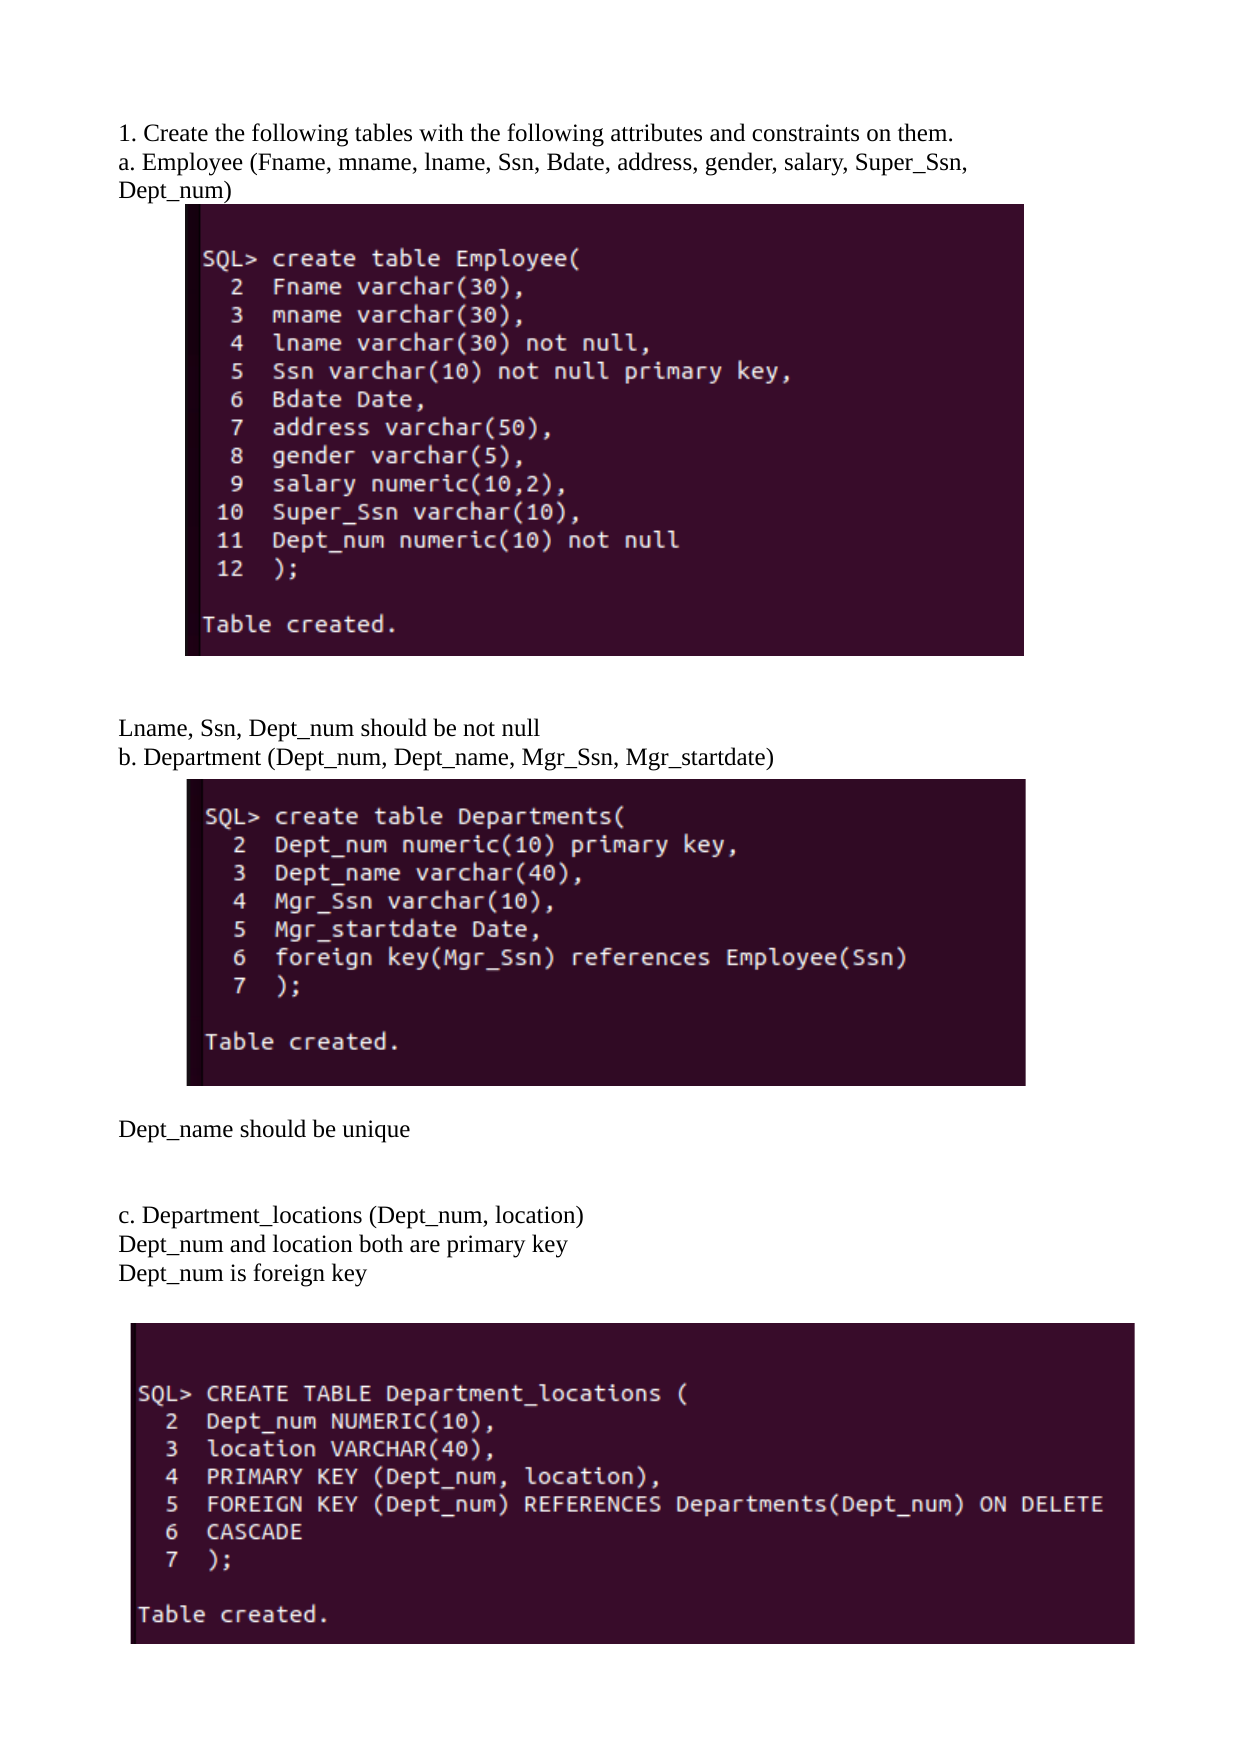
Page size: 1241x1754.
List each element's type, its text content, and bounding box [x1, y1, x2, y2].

text a. Employee (Fname, mname, lname, Ssn, Bdate, address, gender, salary, Super_Ssn, [118, 147, 1122, 176]
text Dept_num is foreign key [118, 1258, 1122, 1287]
text Dept_num and location both are primary key [118, 1229, 1122, 1258]
text Dept_num) [118, 176, 1122, 204]
picture [130, 1323, 1135, 1644]
text Lname, Ssn, Dept_num should be not null [118, 713, 1122, 742]
picture [185, 204, 1024, 656]
picture [186, 779, 1026, 1086]
text c. Department_locations (Dept_num, location) [118, 1201, 1122, 1229]
text Dept_name should be unique [118, 1114, 1122, 1143]
text 1. Create the following tables with the following attributes and constraints on them. [118, 118, 1122, 147]
text b. Department (Dept_num, Dept_name, Mgr_Ssn, Mgr_startdate) [118, 742, 1122, 771]
